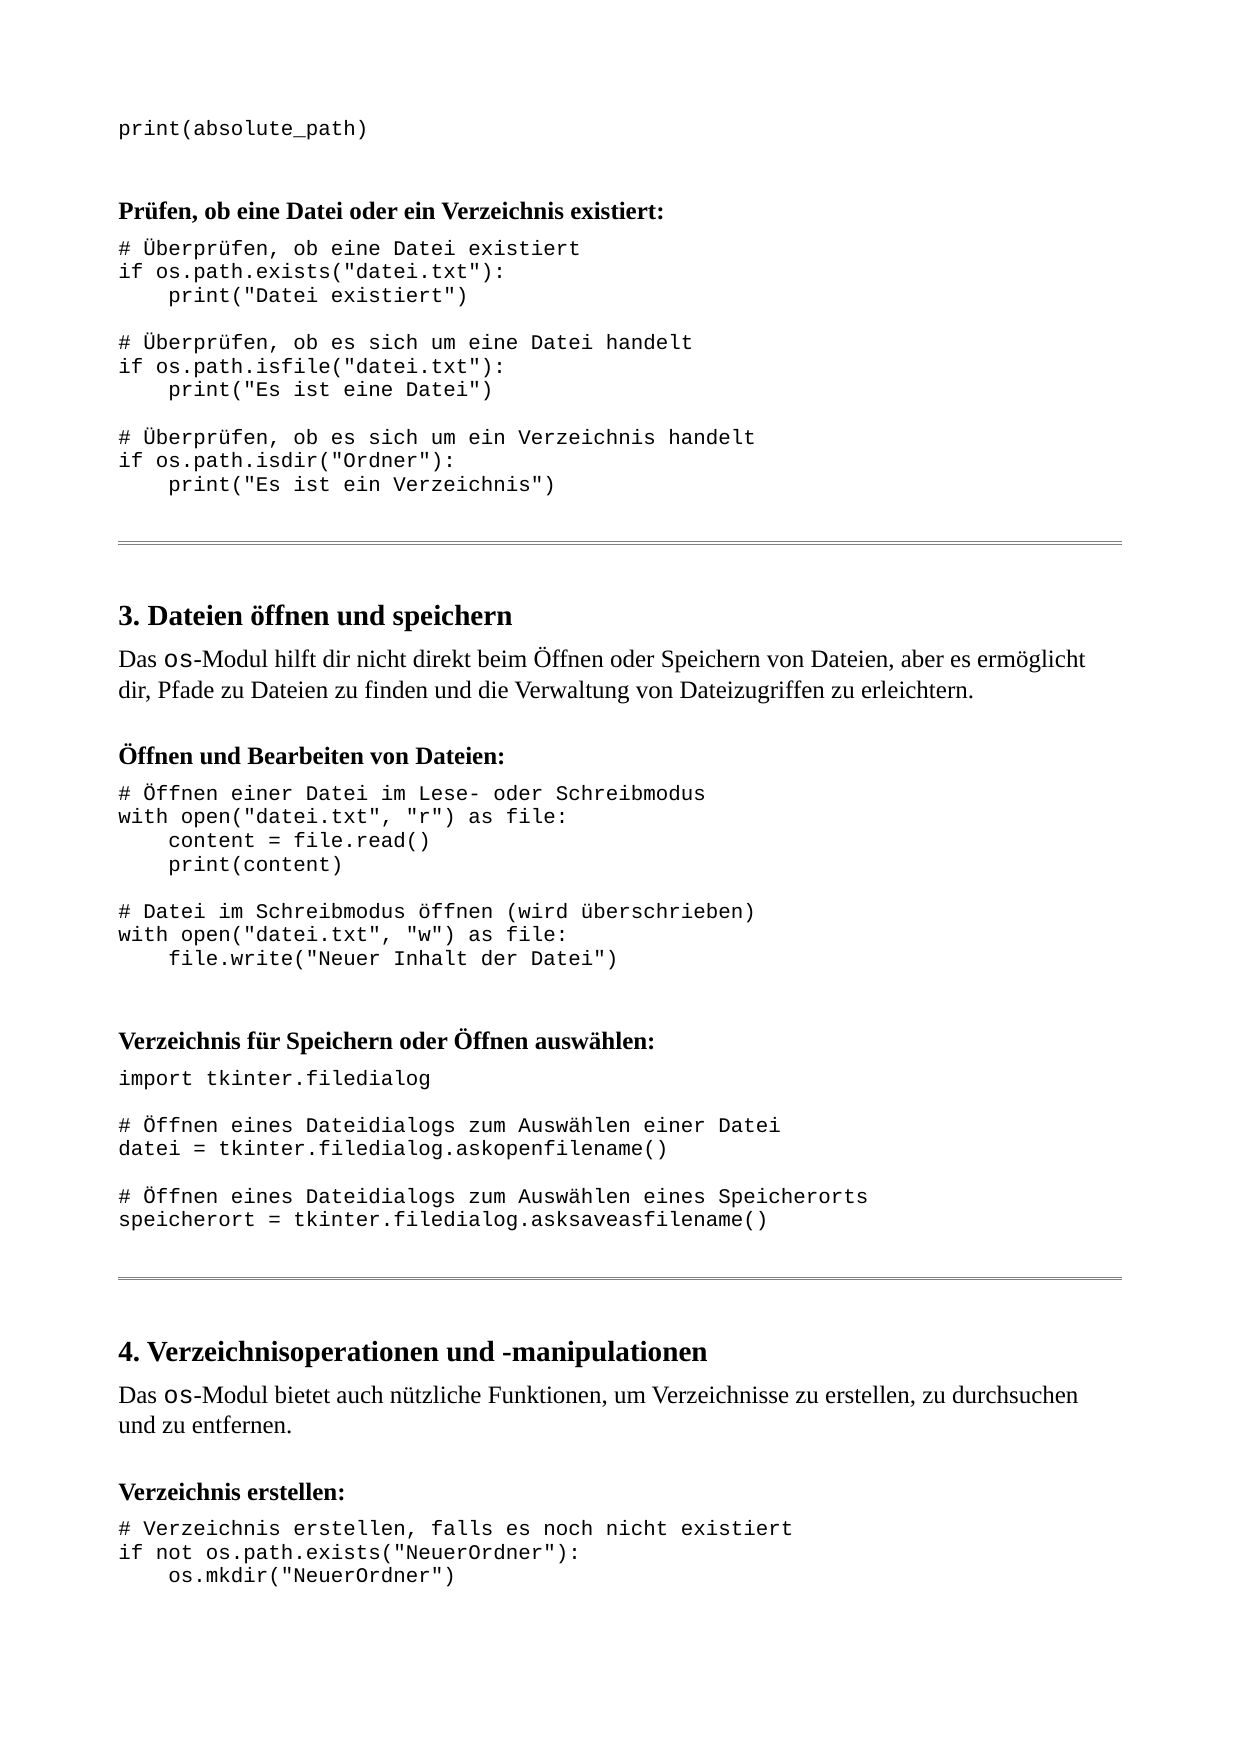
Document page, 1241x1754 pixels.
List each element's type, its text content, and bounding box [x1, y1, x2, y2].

text os.mkdir("NeuerOrdner") [118, 1565, 1122, 1589]
text # Überprüfen, ob es sich um ein Verzeichnis handelt [118, 427, 1122, 450]
text # Öffnen eines Dateidialogs zum Auswählen eines Speicherorts [118, 1186, 1122, 1209]
text print(absolute_path) [118, 118, 1122, 142]
text speicherort = tkinter.filedialog.asksaveasfilename() [118, 1209, 1122, 1233]
subtitle Öffnen und Bearbeiten von Dateien: [118, 741, 1122, 770]
text print("Datei existiert") [118, 285, 1122, 308]
text with open("datei.txt", "r") as file: [118, 806, 1122, 830]
text print("Es ist eine Datei") [118, 379, 1122, 403]
text if os.path.exists("datei.txt"): [118, 261, 1122, 285]
text # Verzeichnis erstellen, falls es noch nicht existiert [118, 1518, 1122, 1542]
text Das os-Modul bietet auch nützliche Funktionen, um Verzeichnisse zu erstellen, zu durchsuchen und zu entfernen. [118, 1380, 1122, 1439]
text content = file.read() [118, 830, 1122, 853]
text with open("datei.txt", "w") as file: [118, 924, 1122, 948]
text if os.path.isdir("Ordner"): [118, 450, 1122, 474]
text print("Es ist ein Verzeichnis") [118, 474, 1122, 498]
text # Öffnen eines Dateidialogs zum Auswählen einer Datei [118, 1115, 1122, 1138]
subtitle 3. Dateien öffnen und speichern [118, 598, 1122, 632]
text # Überprüfen, ob eine Datei existiert [118, 237, 1122, 261]
subtitle Verzeichnis erstellen: [118, 1477, 1122, 1506]
subtitle Prüfen, ob eine Datei oder ein Verzeichnis existiert: [118, 196, 1122, 225]
text print(content) [118, 853, 1122, 877]
subtitle Verzeichnis für Speichern oder Öffnen auswählen: [118, 1026, 1122, 1055]
text import tkinter.filedialog [118, 1067, 1122, 1091]
text if not os.path.exists("NeuerOrdner"): [118, 1542, 1122, 1565]
text if os.path.isfile("datei.txt"): [118, 356, 1122, 379]
text file.write("Neuer Inhalt der Datei") [118, 948, 1122, 972]
text Das os-Modul hilft dir nicht direkt beim Öffnen oder Speichern von Dateien, aber es ermöglicht dir, Pfade zu Dateien zu finden und die Verwaltung von Dateizugriffen zu erleichtern. [118, 644, 1122, 704]
text # Überprüfen, ob es sich um eine Datei handelt [118, 332, 1122, 356]
text # Datei im Schreibmodus öffnen (wird überschrieben) [118, 901, 1122, 924]
text datei = tkinter.filedialog.askopenfilename() [118, 1138, 1122, 1162]
text # Öffnen einer Datei im Lese- oder Schreibmodus [118, 783, 1122, 806]
subtitle 4. Verzeichnisoperationen und -manipulationen [118, 1334, 1122, 1367]
